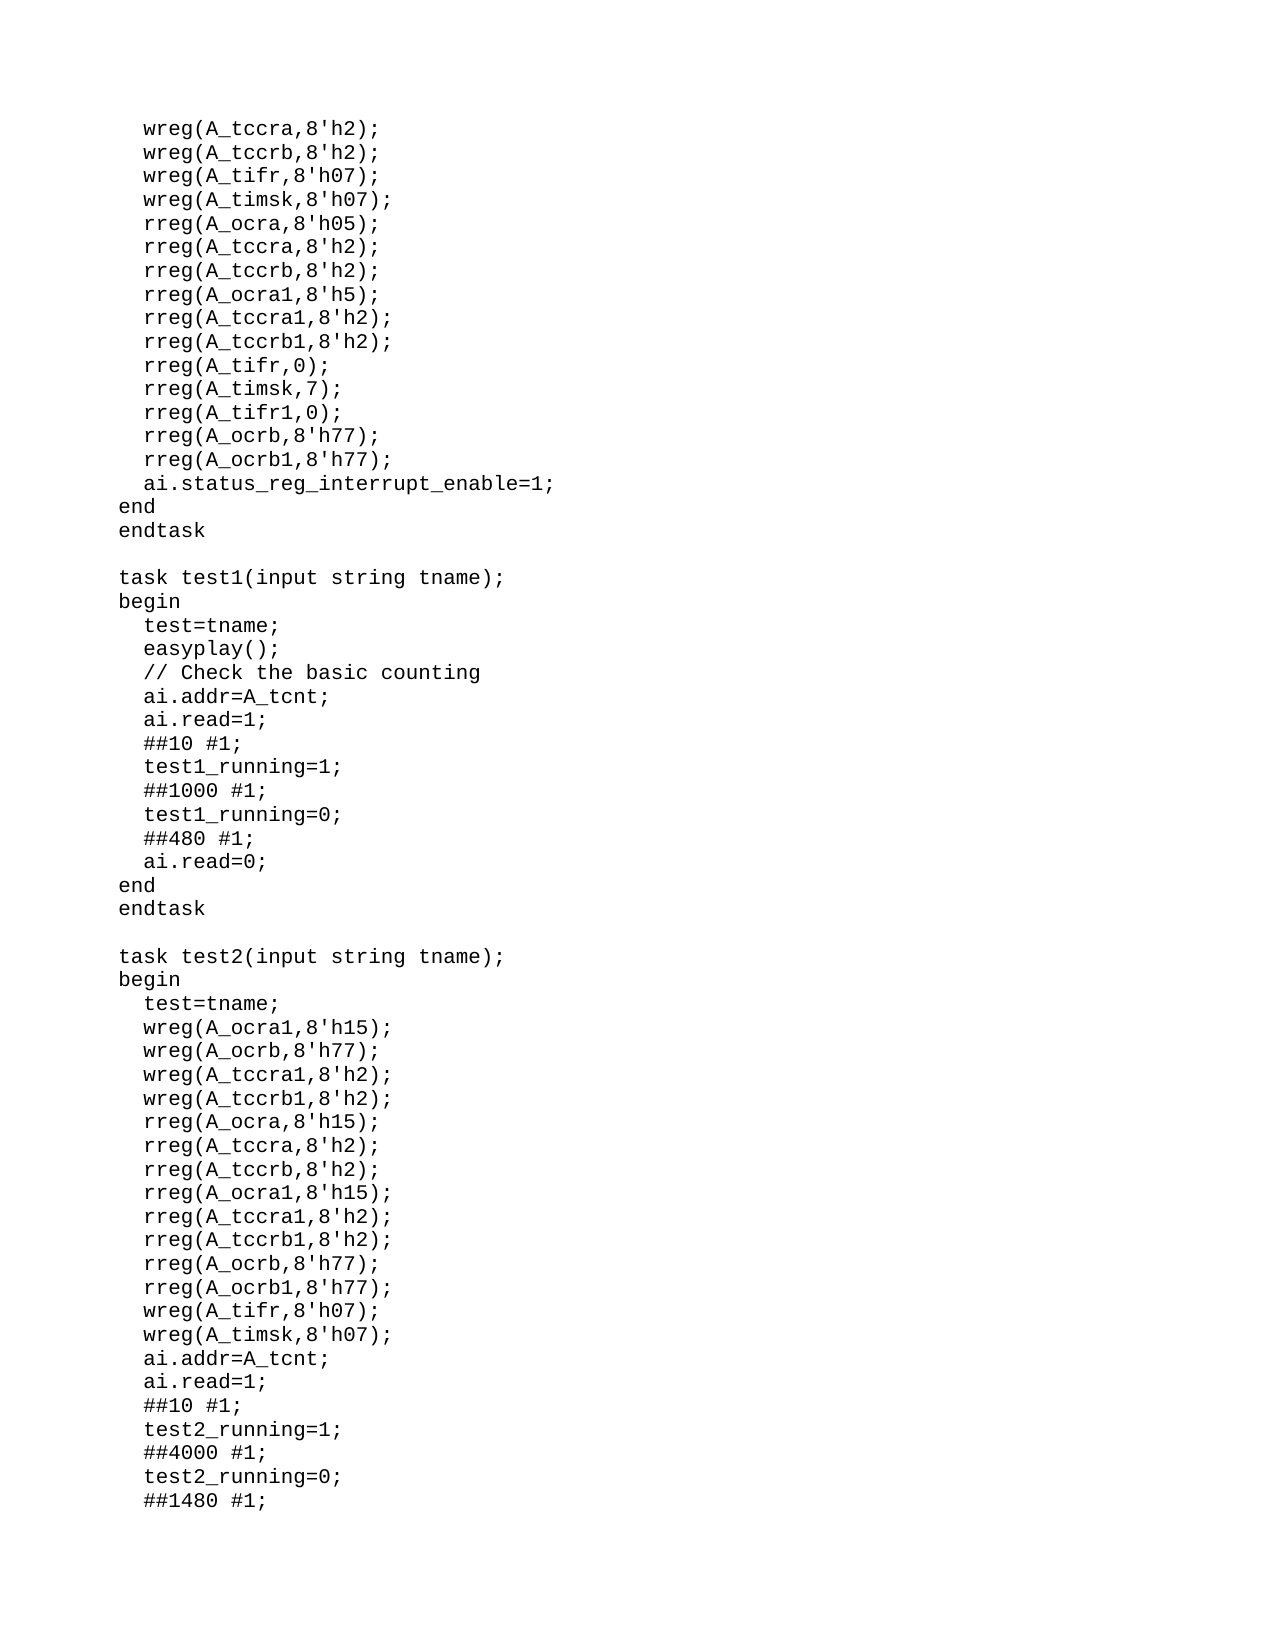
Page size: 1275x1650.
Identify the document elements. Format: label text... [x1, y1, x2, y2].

text rreg(A_tccra1,8'h2); [118, 307, 1157, 331]
text rreg(A_ocra1,8'h5); [118, 284, 1157, 307]
text rreg(A_ocrb,8'h77); [118, 1253, 1157, 1277]
text ai.read=1; [118, 1371, 1157, 1395]
text begin [118, 969, 1157, 993]
text rreg(A_ocrb1,8'h77); [118, 449, 1157, 473]
text endtask [118, 520, 1157, 544]
text rreg(A_tccra,8'h2); [118, 1135, 1157, 1158]
text test2_running=1; [118, 1419, 1157, 1442]
text rreg(A_tccra1,8'h2); [118, 1206, 1157, 1229]
text rreg(A_tifr1,0); [118, 402, 1157, 426]
text task test2(input string tname); [118, 946, 1157, 969]
text rreg(A_ocra1,8'h15); [118, 1182, 1157, 1206]
text ai.status_reg_interrupt_enable=1; [118, 473, 1157, 496]
text rreg(A_tccrb,8'h2); [118, 260, 1157, 284]
text wreg(A_timsk,8'h07); [118, 1324, 1157, 1348]
text ai.read=1; [118, 709, 1157, 733]
text rreg(A_timsk,7); [118, 378, 1157, 402]
text wreg(A_timsk,8'h07); [118, 189, 1157, 213]
text wreg(A_tccra,8'h2); [118, 118, 1157, 142]
text rreg(A_ocra,8'h05); [118, 213, 1157, 236]
text wreg(A_ocrb,8'h77); [118, 1040, 1157, 1064]
text endtask [118, 898, 1157, 922]
text rreg(A_ocra,8'h15); [118, 1111, 1157, 1135]
text wreg(A_tifr,8'h07); [118, 165, 1157, 189]
text ##10 #1; [118, 733, 1157, 757]
text test1_running=0; [118, 804, 1157, 827]
text easyplay(); [118, 638, 1157, 662]
text rreg(A_tifr,0); [118, 354, 1157, 378]
text rreg(A_tccrb,8'h2); [118, 1158, 1157, 1182]
text wreg(A_tccra1,8'h2); [118, 1064, 1157, 1088]
text ##4000 #1; [118, 1442, 1157, 1466]
text test1_running=1; [118, 757, 1157, 780]
text rreg(A_ocrb,8'h77); [118, 426, 1157, 449]
text wreg(A_tccrb,8'h2); [118, 142, 1157, 165]
text ##1480 #1; [118, 1489, 1157, 1513]
text wreg(A_tccrb1,8'h2); [118, 1088, 1157, 1111]
text ai.read=0; [118, 851, 1157, 875]
text ai.addr=A_tcnt; [118, 686, 1157, 709]
text rreg(A_tccrb1,8'h2); [118, 1229, 1157, 1253]
text end [118, 496, 1157, 520]
text ai.addr=A_tcnt; [118, 1348, 1157, 1371]
text wreg(A_ocra1,8'h15); [118, 1017, 1157, 1040]
text ##1000 #1; [118, 780, 1157, 804]
text end [118, 875, 1157, 898]
text ##10 #1; [118, 1395, 1157, 1419]
text wreg(A_tifr,8'h07); [118, 1300, 1157, 1324]
text test=tname; [118, 615, 1157, 638]
text begin [118, 591, 1157, 615]
text rreg(A_ocrb1,8'h77); [118, 1277, 1157, 1300]
text rreg(A_tccra,8'h2); [118, 236, 1157, 260]
text ##480 #1; [118, 827, 1157, 851]
text test2_running=0; [118, 1466, 1157, 1489]
text // Check the basic counting [118, 662, 1157, 686]
text test=tname; [118, 993, 1157, 1017]
text task test1(input string tname); [118, 567, 1157, 591]
text rreg(A_tccrb1,8'h2); [118, 331, 1157, 354]
